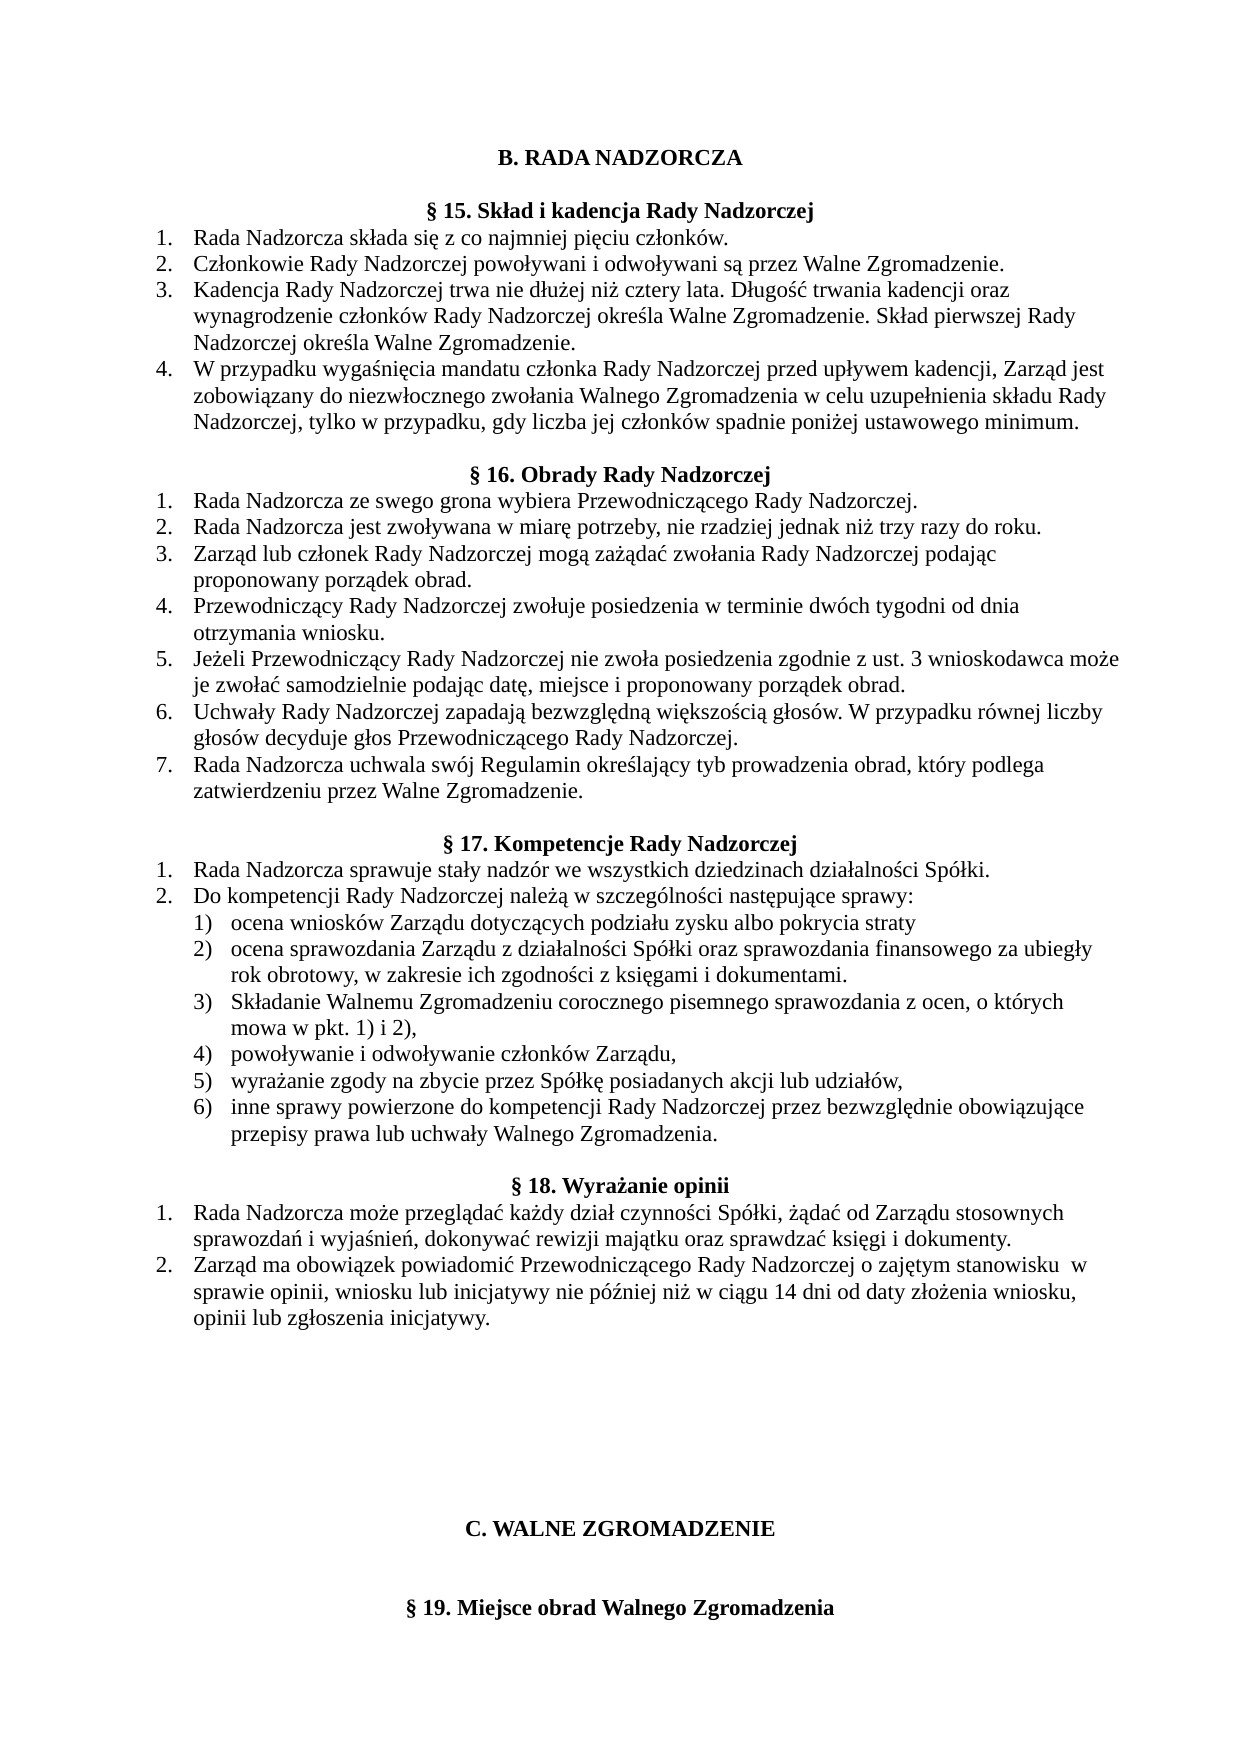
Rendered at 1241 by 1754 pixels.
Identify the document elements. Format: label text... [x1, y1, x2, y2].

text § 17. Kompetencje Rady Nadzorczej [118, 830, 1122, 856]
list Jeżeli Przewodniczący Rady Nadzorczej nie zwoła posiedzenia zgodnie z ust. 3 wnioskodawca może je zwołać samodzielnie podając datę, miejsce i proponowany porządek obrad. [156, 645, 1122, 698]
list Rada Nadzorcza składa się z co najmniej pięciu członków. [156, 223, 1122, 250]
list Rada Nadzorcza sprawuje stały nadzór we wszystkich dziedzinach działalności Spółki. [156, 856, 1122, 882]
list Do kompetencji Rady Nadzorczej należą w szczególności następujące sprawy: [156, 882, 1122, 909]
list Rada Nadzorcza jest zwoływana w miarę potrzeby, nie rzadziej jednak niż trzy razy do roku. [156, 513, 1122, 540]
list ocena sprawozdania Zarządu z działalności Spółki oraz sprawozdania finansowego za ubiegły rok obrotowy, w zakresie ich zgodności z księgami i dokumentami. [193, 935, 1122, 988]
list Rada Nadzorcza może przeglądać każdy dział czynności Spółki, żądać od Zarządu stosownych sprawozdań i wyjaśnień, dokonywać rewizji majątku oraz sprawdzać księgi i dokumenty. [156, 1199, 1122, 1251]
list powoływanie i odwoływanie członków Zarządu, [193, 1041, 1122, 1067]
list Zarząd lub członek Rady Nadzorczej mogą zażądać zwołania Rady Nadzorczej podając proponowany porządek obrad. [156, 540, 1122, 592]
list Rada Nadzorcza ze swego grona wybiera Przewodniczącego Rady Nadzorczej. [156, 487, 1122, 513]
list inne sprawy powierzone do kompetencji Rady Nadzorczej przez bezwzględnie obowiązujące przepisy prawa lub uchwały Walnego Zgromadzenia. [193, 1093, 1122, 1146]
text § 15. Skład i kadencja Rady Nadzorczej [118, 197, 1122, 223]
list Składanie Walnemu Zgromadzeniu corocznego pisemnego sprawozdania z ocen, o których mowa w pkt. 1) i 2), [193, 988, 1122, 1041]
text § 18. Wyrażanie opinii [118, 1172, 1122, 1199]
text § 19. Miejsce obrad Walnego Zgromadzenia [118, 1594, 1122, 1620]
list W przypadku wygaśnięcia mandatu członka Rady Nadzorczej przed upływem kadencji, Zarząd jest zobowiązany do niezwłocznego zwołania Walnego Zgromadzenia w celu uzupełnienia składu Rady Nadzorczej, tylko w przypadku, gdy liczba jej członków spadnie poniżej ustawowego minimum. [156, 355, 1122, 434]
list Zarząd ma obowiązek powiadomić Przewodniczącego Rady Nadzorczej o zajętym stanowisku w sprawie opinii, wniosku lub inicjatywy nie później niż w ciągu 14 dni od daty złożenia wniosku, opinii lub zgłoszenia inicjatywy. [156, 1251, 1122, 1330]
list Rada Nadzorcza uchwala swój Regulamin określający tyb prowadzenia obrad, który podlega zatwierdzeniu przez Walne Zgromadzenie. [156, 751, 1122, 803]
list Kadencja Rady Nadzorczej trwa nie dłużej niż cztery lata. Długość trwania kadencji oraz wynagrodzenie członków Rady Nadzorczej określa Walne Zgromadzenie. Skład pierwszej Rady Nadzorczej określa Walne Zgromadzenie. [156, 276, 1122, 355]
text § 16. Obrady Rady Nadzorczej [118, 461, 1122, 487]
text C. WALNE ZGROMADZENIE [118, 1515, 1122, 1541]
text B. RADA NADZORCZA [118, 144, 1122, 171]
list Uchwały Rady Nadzorczej zapadają bezwzględną większością głosów. W przypadku równej liczby głosów decyduje głos Przewodniczącego Rady Nadzorczej. [156, 698, 1122, 751]
list Przewodniczący Rady Nadzorczej zwołuje posiedzenia w terminie dwóch tygodni od dnia otrzymania wniosku. [156, 592, 1122, 645]
list Członkowie Rady Nadzorczej powoływani i odwoływani są przez Walne Zgromadzenie. [156, 250, 1122, 276]
list ocena wniosków Zarządu dotyczących podziału zysku albo pokrycia straty [193, 909, 1122, 935]
list wyrażanie zgody na zbycie przez Spółkę posiadanych akcji lub udziałów, [193, 1067, 1122, 1093]
